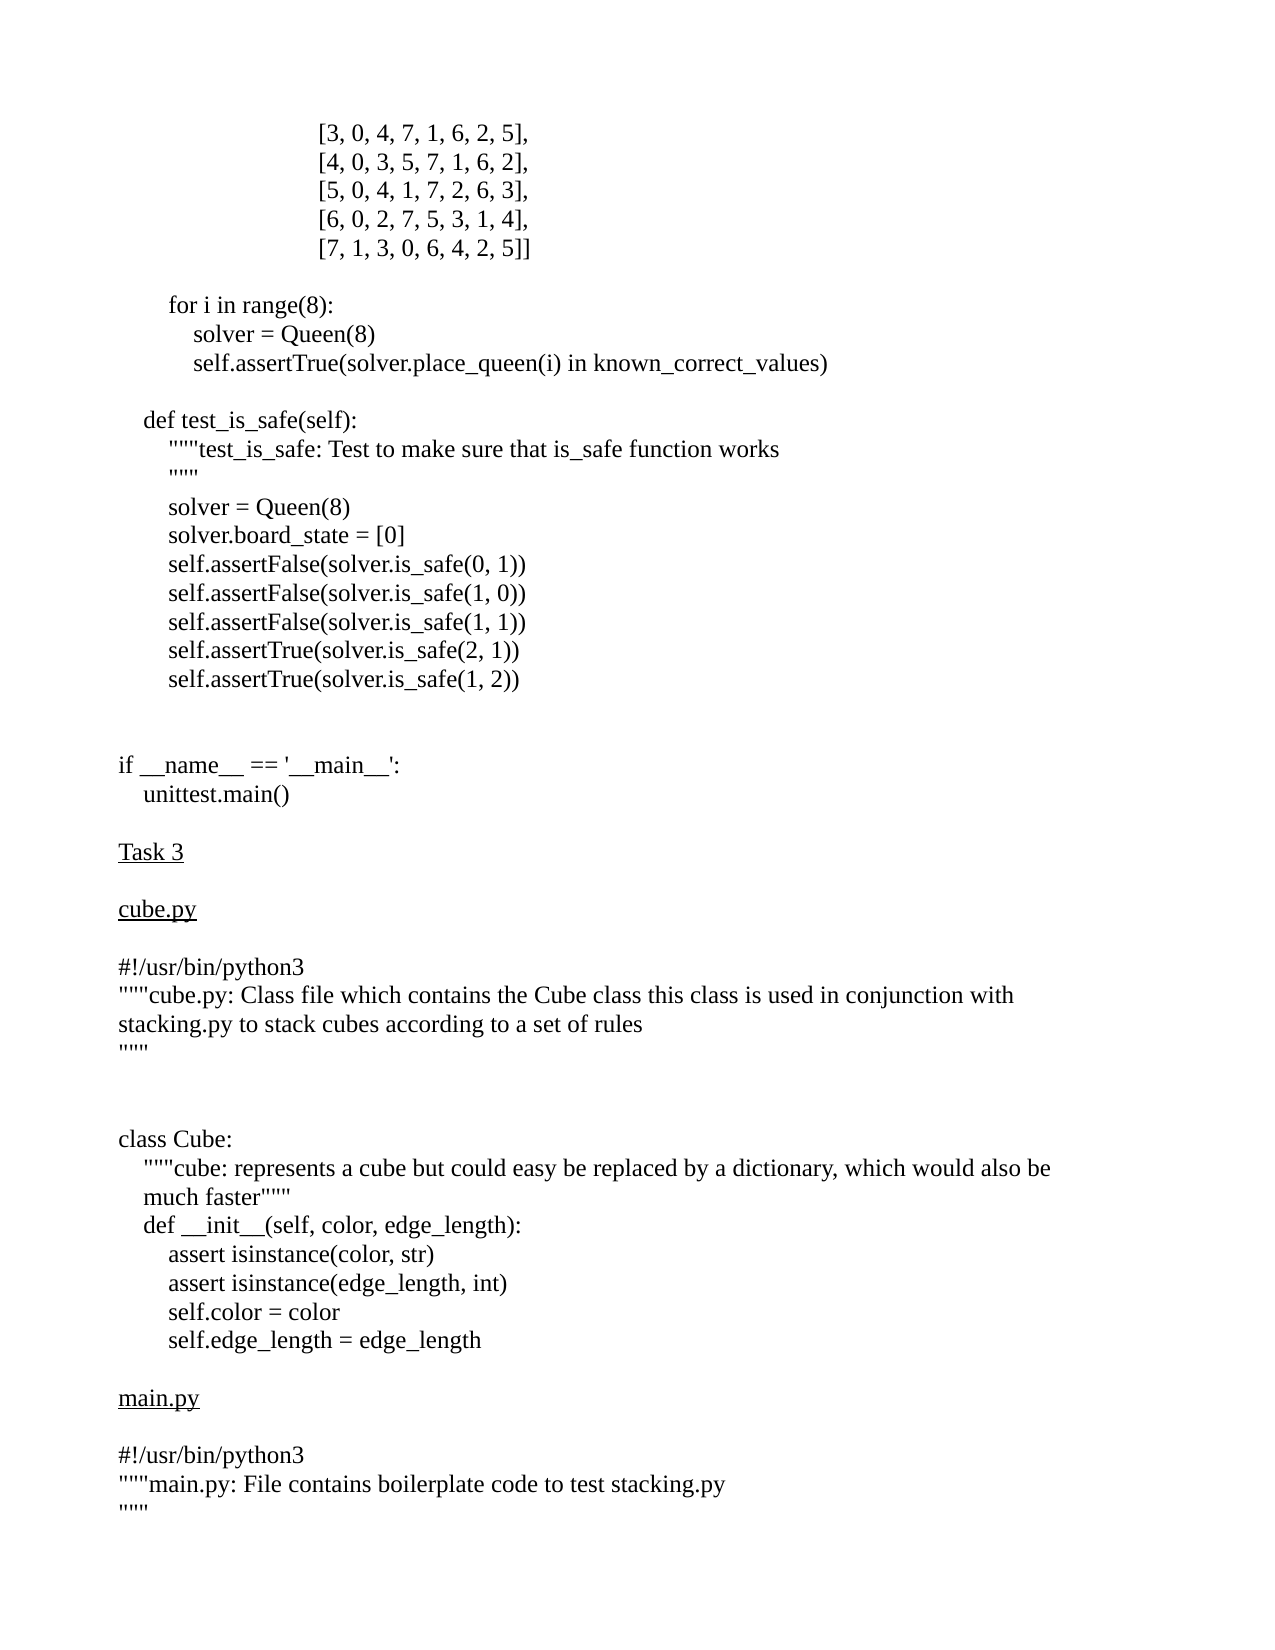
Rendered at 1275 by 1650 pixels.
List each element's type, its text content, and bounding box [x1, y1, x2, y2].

text self.assertTrue(solver.place_queen(i) in known_correct_values) [118, 348, 1157, 377]
text self.color = color [118, 1297, 1157, 1326]
text assert isinstance(color, str) [118, 1239, 1157, 1268]
text solver = Queen(8) [118, 319, 1157, 348]
text #!/usr/bin/python3 [118, 1441, 1157, 1469]
text self.assertTrue(solver.is_safe(1, 2)) [118, 664, 1157, 693]
text def test_is_safe(self): [118, 406, 1157, 434]
text [3, 0, 4, 7, 1, 6, 2, 5], [118, 118, 1157, 147]
text solver.board_state = [0] [118, 521, 1157, 549]
text assert isinstance(edge_length, int) [118, 1268, 1157, 1297]
text solver = Queen(8) [118, 492, 1157, 521]
text def __init__(self, color, edge_length): [118, 1211, 1157, 1239]
text """test_is_safe: Test to make sure that is_safe function works [118, 434, 1157, 463]
text """cube: represents a cube but could easy be replaced by a dictionary, which would also be [118, 1153, 1157, 1182]
text self.edge_length = edge_length [118, 1326, 1157, 1354]
text """ [118, 1498, 1157, 1527]
text """cube.py: Class file which contains the Cube class this class is used in conjunction with [118, 981, 1157, 1009]
text """ [118, 463, 1157, 492]
text [7, 1, 3, 0, 6, 4, 2, 5]] [118, 233, 1157, 262]
text if __name__ == '__main__': [118, 751, 1157, 779]
text cube.py [118, 894, 1157, 923]
text self.assertTrue(solver.is_safe(2, 1)) [118, 636, 1157, 664]
text [5, 0, 4, 1, 7, 2, 6, 3], [118, 176, 1157, 204]
text self.assertFalse(solver.is_safe(0, 1)) [118, 549, 1157, 578]
text stacking.py to stack cubes according to a set of rules [118, 1009, 1157, 1038]
text main.py [118, 1383, 1157, 1412]
text [4, 0, 3, 5, 7, 1, 6, 2], [118, 147, 1157, 176]
text unittest.main() [118, 779, 1157, 808]
text [6, 0, 2, 7, 5, 3, 1, 4], [118, 204, 1157, 233]
text self.assertFalse(solver.is_safe(1, 1)) [118, 607, 1157, 636]
text Task 3 [118, 837, 1157, 866]
text class Cube: [118, 1124, 1157, 1153]
text """main.py: File contains boilerplate code to test stacking.py [118, 1469, 1157, 1498]
text much faster""" [118, 1182, 1157, 1211]
text """ [118, 1038, 1157, 1067]
text for i in range(8): [118, 291, 1157, 319]
text #!/usr/bin/python3 [118, 952, 1157, 981]
text self.assertFalse(solver.is_safe(1, 0)) [118, 578, 1157, 607]
